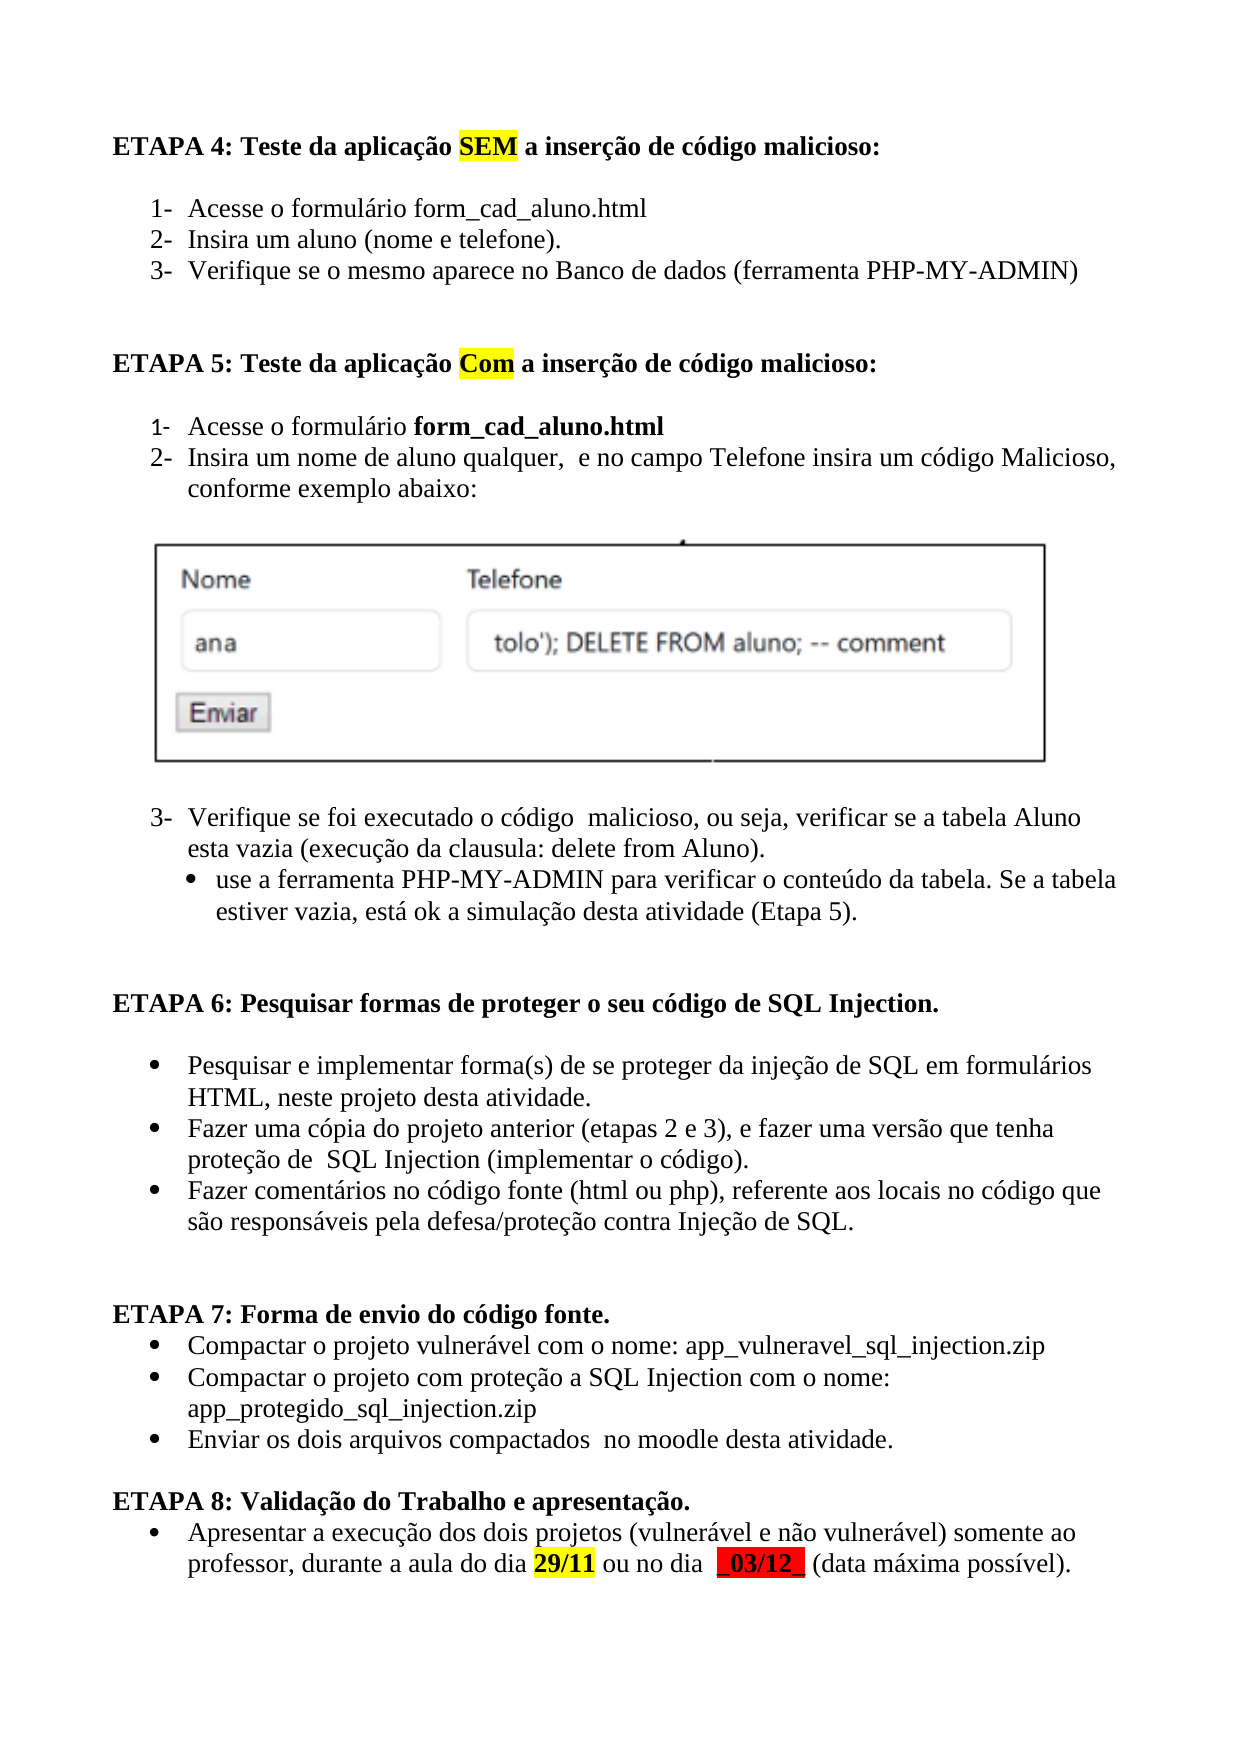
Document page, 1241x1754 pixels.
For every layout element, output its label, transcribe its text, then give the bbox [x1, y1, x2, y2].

list Verifique se o mesmo aparece no Banco de dados (ferramenta PHP-MY-ADMIN) [150, 254, 1128, 286]
list use a ferramenta PHP-MY-ADMIN para verificar o conteúdo da tabela. Se a tabela estiver vazia, está ok a simulação desta atividade (Etapa 5). [186, 864, 1128, 926]
list Insira um nome de aluno qualquer, e no campo Telefone insira um código Malicioso, conforme exemplo abaixo: [150, 441, 1128, 504]
text ETAPA 8: Validação do Trabalho e apresentação. [112, 1485, 1128, 1516]
text ETAPA 7: Forma de envio do código fonte. [112, 1298, 1128, 1329]
text ETAPA 4: Teste da aplicação SEM a inserção de código malicioso: [112, 130, 1128, 161]
list Verifique se foi executado o código malicioso, ou seja, verificar se a tabela Aluno esta vazia (execução da clausula: delete from Aluno). [150, 801, 1128, 864]
list Fazer comentários no código fonte (html ou php), referente aos locais no código que são responsáveis pela defesa/proteção contra Injeção de SQL. [150, 1174, 1128, 1237]
text ETAPA 6: Pesquisar formas de proteger o seu código de SQL Injection. [112, 987, 1128, 1019]
list Fazer uma cópia do projeto anterior (etapas 2 e 3), e fazer uma versão que tenha proteção de SQL Injection (implementar o código). [150, 1112, 1128, 1174]
list Insira um aluno (nome e telefone). [150, 223, 1128, 254]
text ETAPA 5: Teste da aplicação Com a inserção de código malicioso: [112, 347, 1128, 379]
list Compactar o projeto com proteção a SQL Injection com o nome: app_protegido_sql_injection.zip [150, 1361, 1128, 1423]
picture [149, 534, 1067, 771]
list Acesse o formulário form_cad_aluno.html [150, 192, 1128, 223]
list Acesse o formulário form_cad_aluno.html [150, 410, 1128, 441]
list Apresentar a execução dos dois projetos (vulnerável e não vulnerável) somente ao professor, durante a aula do dia 29/11 ou no dia _03/12_ (data máxima possível). [150, 1516, 1128, 1578]
list Pesquisar e implementar forma(s) de se proteger da injeção de SQL em formulários HTML, neste projeto desta atividade. [150, 1049, 1128, 1112]
list Compactar o projeto vulnerável com o nome: app_vulneravel_sql_injection.zip [150, 1329, 1128, 1361]
list Enviar os dois arquivos compactados no moodle desta atividade. [150, 1423, 1128, 1454]
